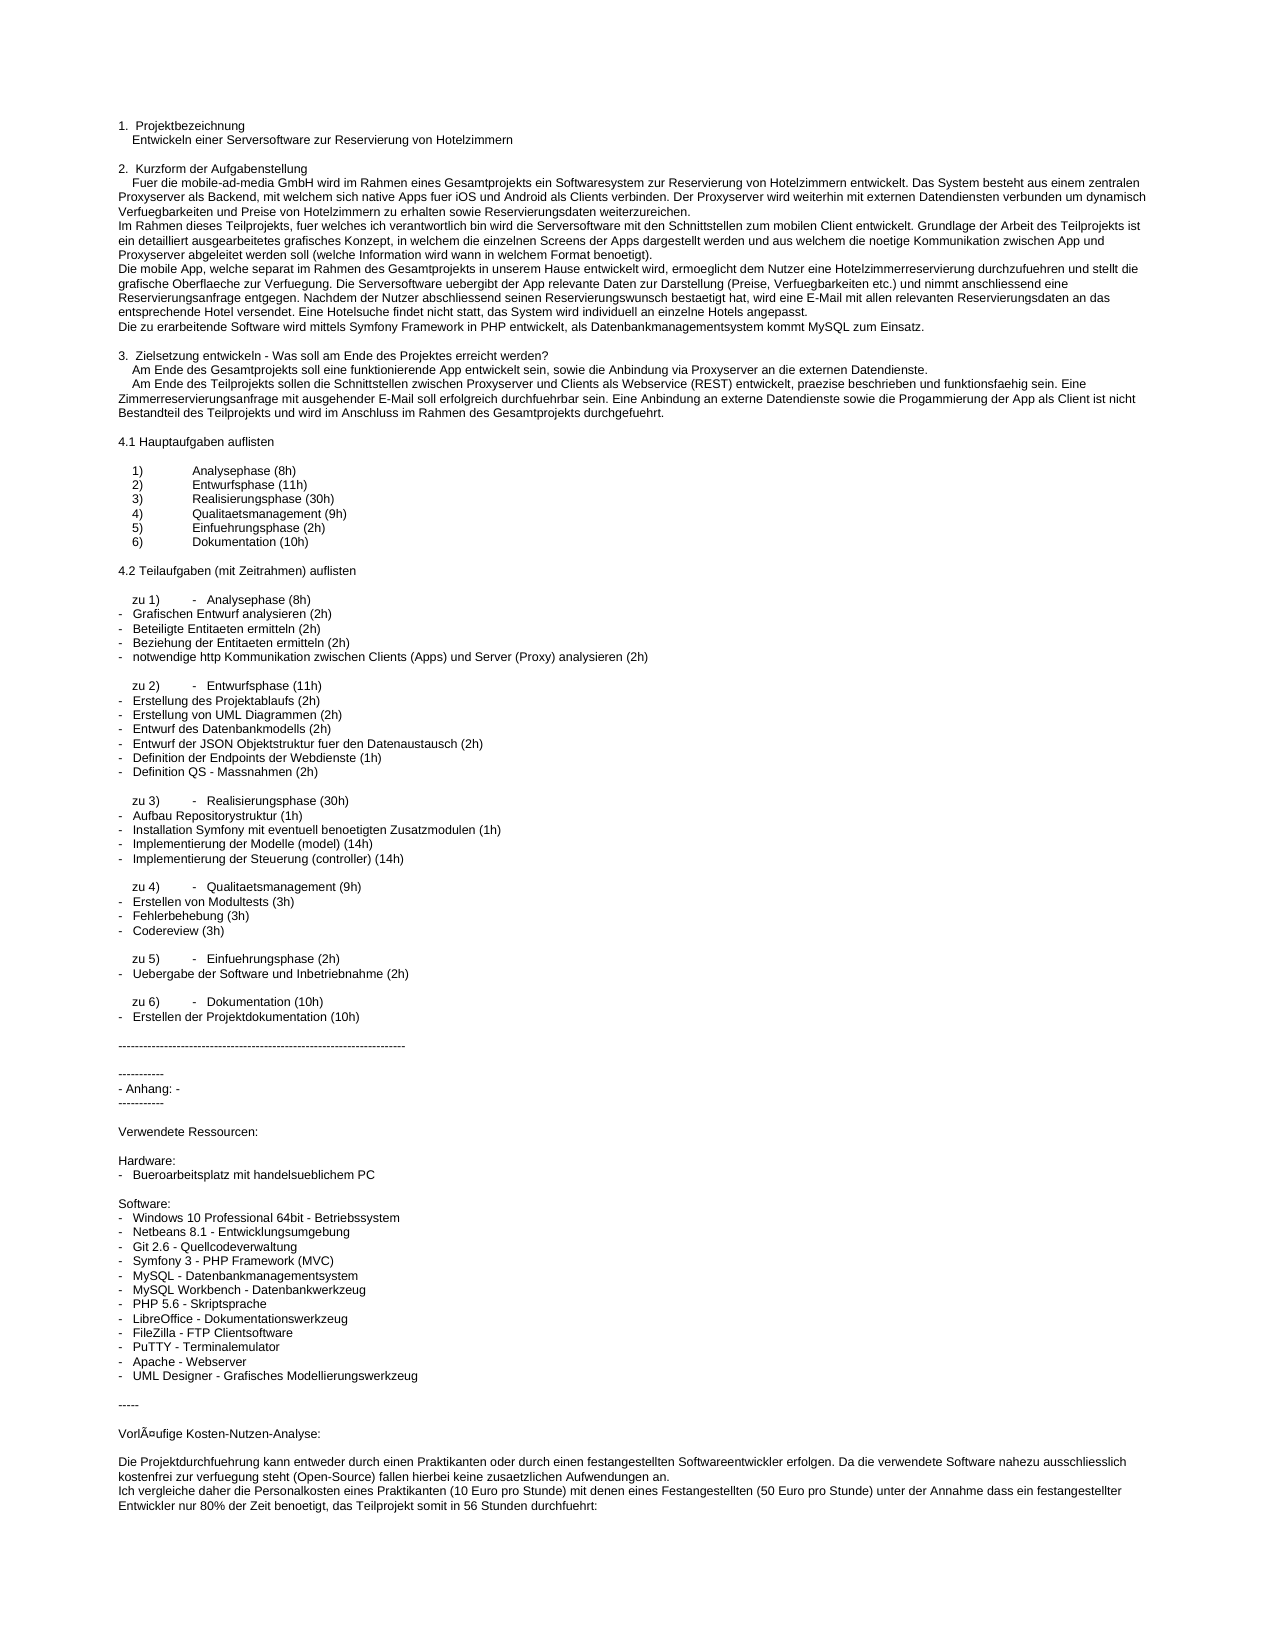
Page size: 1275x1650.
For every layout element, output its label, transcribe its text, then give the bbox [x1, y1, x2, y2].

text 5) Einfuehrungsphase (2h) [118, 521, 1157, 535]
text --------------------------------------------------------------------- [118, 1038, 1157, 1052]
text - Entwurf des Datenbankmodells (2h) [118, 722, 1157, 736]
text Die Projektdurchfuehrung kann entweder durch einen Praktikanten oder durch einen festangestellten Softwareentwickler erfolgen. Da die verwendete Software nahezu ausschliesslich kostenfrei zur verfuegung steht (Open-Source) fallen hierbei keine zusaetzlichen Aufwendungen an. [118, 1455, 1157, 1484]
text - Symfony 3 - PHP Framework (MVC) [118, 1254, 1157, 1268]
text - Apache - Webserver [118, 1354, 1157, 1369]
text - MySQL Workbench - Datenbankwerkzeug [118, 1282, 1157, 1297]
text Fuer die mobile-ad-media GmbH wird im Rahmen eines Gesamtprojekts ein Softwaresystem zur Reservierung von Hotelzimmern entwickelt. Das System besteht aus einem zentralen Proxyserver als Backend, mit welchem sich native Apps fuer iOS und Android als Clients verbinden. Der Proxyserver wird weiterhin mit externen Datendiensten verbunden um dynamisch Verfuegbarkeiten und Preise von Hotelzimmern zu erhalten sowie Reservierungsdaten weiterzureichen. [118, 176, 1157, 219]
text 2. Kurzform der Aufgabenstellung [118, 161, 1157, 176]
text - Netbeans 8.1 - Entwicklungsumgebung [118, 1225, 1157, 1239]
text - Implementierung der Steuerung (controller) (14h) [118, 851, 1157, 866]
text - Aufbau Repositorystruktur (1h) [118, 808, 1157, 822]
text - Windows 10 Professional 64bit - Betriebssystem [118, 1211, 1157, 1225]
text - PHP 5.6 - Skriptsprache [118, 1297, 1157, 1311]
text - MySQL - Datenbankmanagementsystem [118, 1268, 1157, 1282]
text Am Ende des Gesamtprojekts soll eine funktionierende App entwickelt sein, sowie die Anbindung via Proxyserver an die externen Datendienste. [118, 362, 1157, 377]
text VorlÃ¤ufige Kosten-Nutzen-Analyse: [118, 1426, 1157, 1441]
text Am Ende des Teilprojekts sollen die Schnittstellen zwischen Proxyserver und Clients als Webservice (REST) entwickelt, praezise beschrieben und funktionsfaehig sein. Eine Zimmerreservierungsanfrage mit ausgehender E-Mail soll erfolgreich durchfuehrbar sein. Eine Anbindung an externe Datendienste sowie die Progammierung der App als Client ist nicht Bestandteil des Teilprojekts und wird im Anschluss im Rahmen des Gesamtprojekts durchgefuehrt. [118, 377, 1157, 420]
text ----- [118, 1397, 1157, 1412]
text - Erstellung des Projektablaufs (2h) [118, 693, 1157, 707]
text 2) Entwurfsphase (11h) [118, 477, 1157, 492]
text 3) Realisierungsphase (30h) [118, 492, 1157, 506]
text 1. Projektbezeichnung [118, 118, 1157, 132]
text - PuTTY - Terminalemulator [118, 1340, 1157, 1354]
text - Installation Symfony mit eventuell benoetigten Zusatzmodulen (1h) [118, 822, 1157, 837]
text - Beteiligte Entitaeten ermitteln (2h) [118, 621, 1157, 636]
text - Git 2.6 - Quellcodeverwaltung [118, 1239, 1157, 1254]
text - Grafischen Entwurf analysieren (2h) [118, 607, 1157, 621]
text ----------- [118, 1067, 1157, 1081]
text - Definition QS - Massnahmen (2h) [118, 765, 1157, 779]
text Die zu erarbeitende Software wird mittels Symfony Framework in PHP entwickelt, als Datenbankmanagementsystem kommt MySQL zum Einsatz. [118, 319, 1157, 334]
text 4) Qualitaetsmanagement (9h) [118, 506, 1157, 521]
text - Beziehung der Entitaeten ermitteln (2h) [118, 636, 1157, 650]
text Verwendete Ressourcen: [118, 1124, 1157, 1139]
text Im Rahmen dieses Teilprojekts, fuer welches ich verantwortlich bin wird die Serversoftware mit den Schnittstellen zum mobilen Client entwickelt. Grundlage der Arbeit des Teilprojekts ist ein detailliert ausgearbeitetes grafisches Konzept, in welchem die einzelnen Screens der Apps dargestellt werden und aus welchem die noetige Kommunikation zwischen App und Proxyserver abgeleitet werden soll (welche Information wird wann in welchem Format benoetigt). [118, 219, 1157, 262]
text 4.1 Hauptaufgaben auflisten [118, 434, 1157, 449]
text - Implementierung der Modelle (model) (14h) [118, 837, 1157, 851]
text Ich vergleiche daher die Personalkosten eines Praktikanten (10 Euro pro Stunde) mit denen eines Festangestellten (50 Euro pro Stunde) unter der Annahme dass ein festangestellter Entwickler nur 80% der Zeit benoetigt, das Teilprojekt somit in 56 Stunden durchfuehrt: [118, 1484, 1157, 1512]
text - Erstellen der Projektdokumentation (10h) [118, 1009, 1157, 1024]
text - Fehlerbehebung (3h) [118, 909, 1157, 923]
text 1) Analysephase (8h) [118, 463, 1157, 477]
text - Codereview (3h) [118, 923, 1157, 937]
text - Erstellen von Modultests (3h) [118, 894, 1157, 909]
text Entwickeln einer Serversoftware zur Reservierung von Hotelzimmern [118, 132, 1157, 147]
text - notwendige http Kommunikation zwischen Clients (Apps) und Server (Proxy) analysieren (2h) [118, 650, 1157, 664]
text - Anhang: - [118, 1081, 1157, 1096]
text - Entwurf der JSON Objektstruktur fuer den Datenaustausch (2h) [118, 736, 1157, 751]
text Hardware: [118, 1153, 1157, 1167]
text 3. Zielsetzung entwickeln - Was soll am Ende des Projektes erreicht werden? [118, 348, 1157, 362]
text zu 6) - Dokumentation (10h) [118, 995, 1157, 1009]
text - UML Designer - Grafisches Modellierungswerkzeug [118, 1369, 1157, 1383]
text zu 4) - Qualitaetsmanagement (9h) [118, 880, 1157, 894]
text - Erstellung von UML Diagrammen (2h) [118, 707, 1157, 722]
text - FileZilla - FTP Clientsoftware [118, 1326, 1157, 1340]
text - Uebergabe der Software und Inbetriebnahme (2h) [118, 966, 1157, 981]
text 6) Dokumentation (10h) [118, 535, 1157, 549]
text zu 1) - Analysephase (8h) [118, 592, 1157, 607]
text - Bueroarbeitsplatz mit handelsueblichem PC [118, 1167, 1157, 1182]
text Die mobile App, welche separat im Rahmen des Gesamtprojekts in unserem Hause entwickelt wird, ermoeglicht dem Nutzer eine Hotelzimmerreservierung durchzufuehren und stellt die grafische Oberflaeche zur Verfuegung. Die Serversoftware uebergibt der App relevante Daten zur Darstellung (Preise, Verfuegbarkeiten etc.) und nimmt anschliessend eine Reservierungsanfrage entgegen. Nachdem der Nutzer abschliessend seinen Reservierungswunsch bestaetigt hat, wird eine E-Mail mit allen relevanten Reservierungsdaten an das entsprechende Hotel versendet. Eine Hotelsuche findet nicht statt, das System wird individuell an einzelne Hotels angepasst. [118, 262, 1157, 319]
text zu 2) - Entwurfsphase (11h) [118, 679, 1157, 693]
text ----------- [118, 1096, 1157, 1110]
text zu 3) - Realisierungsphase (30h) [118, 794, 1157, 808]
text 4.2 Teilaufgaben (mit Zeitrahmen) auflisten [118, 564, 1157, 578]
text - Definition der Endpoints der Webdienste (1h) [118, 751, 1157, 765]
text Software: [118, 1196, 1157, 1211]
text zu 5) - Einfuehrungsphase (2h) [118, 952, 1157, 966]
text - LibreOffice - Dokumentationswerkzeug [118, 1311, 1157, 1326]
